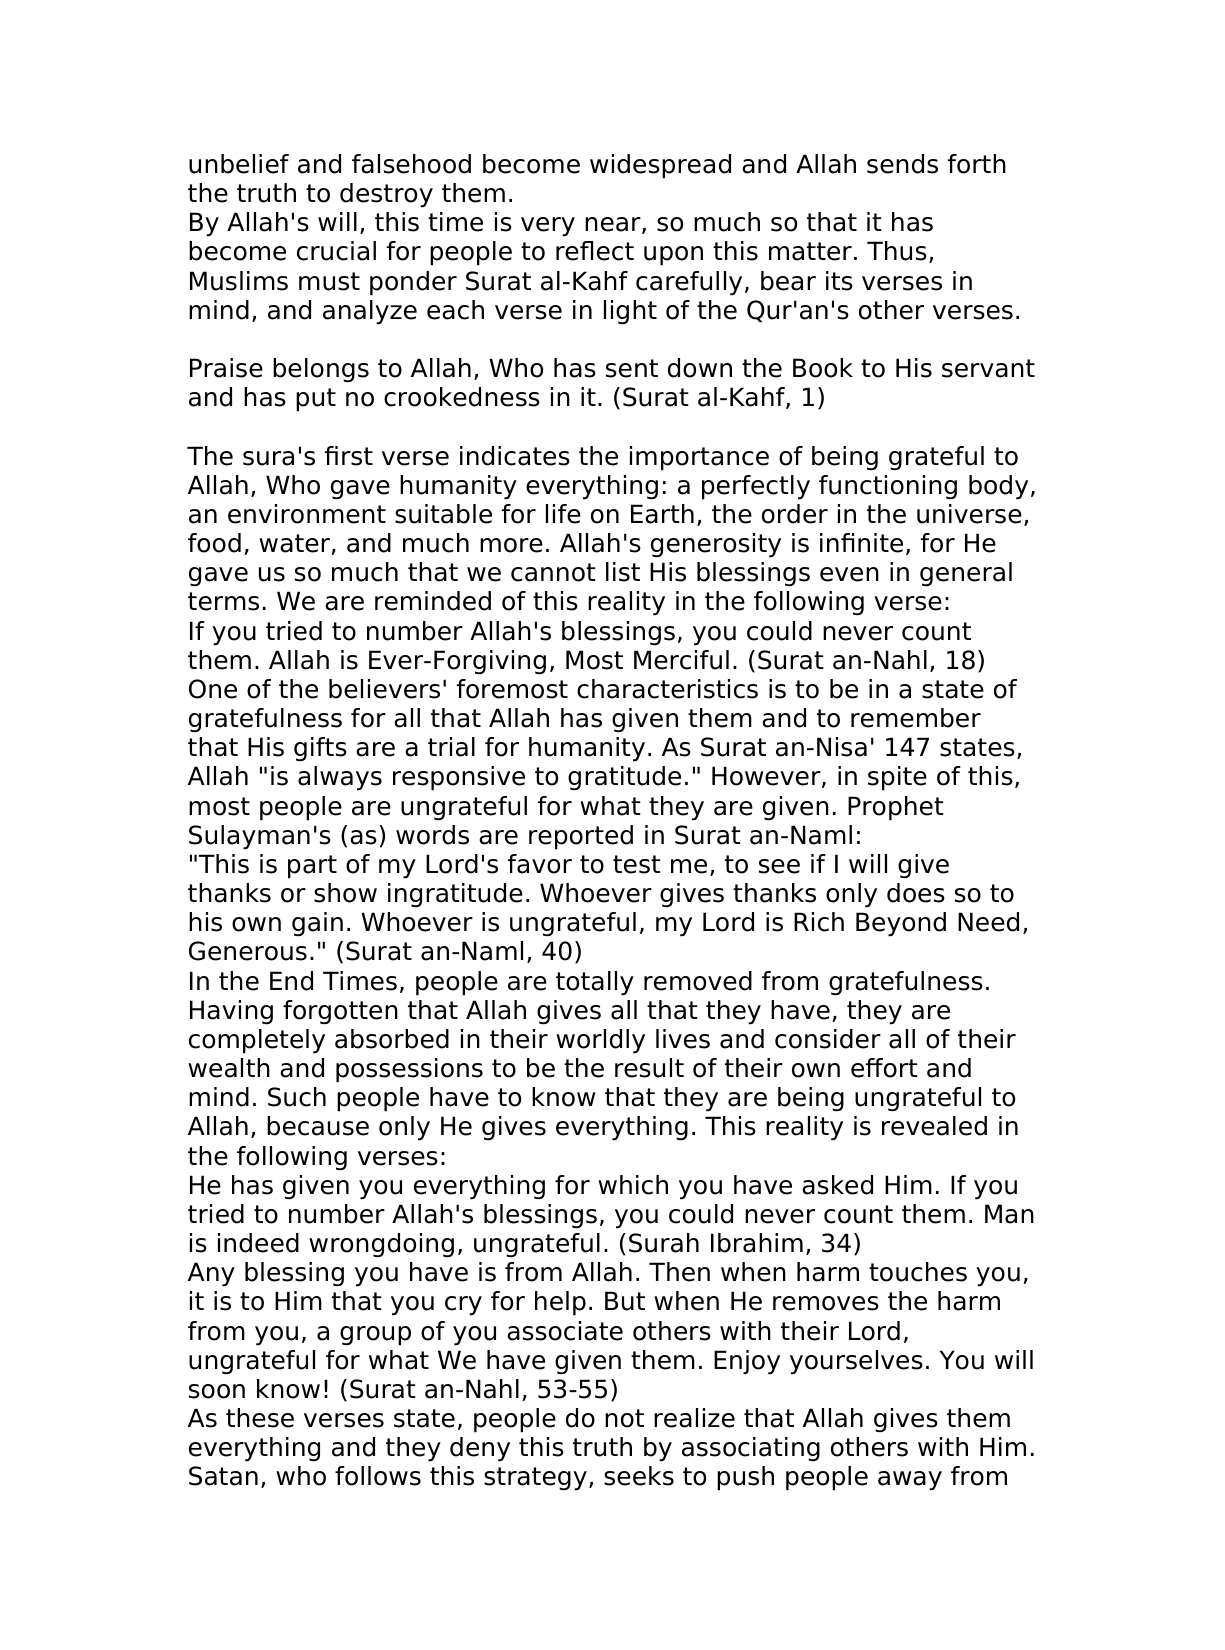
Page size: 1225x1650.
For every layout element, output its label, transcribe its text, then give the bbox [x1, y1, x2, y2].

text unbelief and falsehood become widespread and Allah sends forth the truth to destroy them. [187, 150, 1037, 208]
text By Allah's will, this time is very near, so much so that it has become crucial for people to reflect upon this matter. Thus, Muslims must ponder Surat al-Kahf carefully, bear its verses in mind, and analyze each verse in light of the Qur'an's other verses. [187, 208, 1037, 325]
text The sura's first verse indicates the importance of being grateful to Allah, Who gave humanity everything: a perfectly functioning body, an environment suitable for life on Earth, the order in the universe, food, water, and much more. Allah's generosity is infinite, for He gave us so much that we cannot list His blessings even in general terms. We are reminded of this reality in the following verse: [187, 442, 1037, 617]
text As these verses state, people do not realize that Allah gives them everything and they deny this truth by associating others with Him. Satan, who follows this strategy, seeks to push people away from [187, 1404, 1037, 1492]
text He has given you everything for which you have asked Him. If you tried to number Allah's blessings, you could never count them. Man is indeed wrongdoing, ungrateful. (Surah Ibrahim, 34) [187, 1171, 1037, 1258]
text In the End Times, people are totally removed from gratefulness. Having forgotten that Allah gives all that they have, they are completely absorbed in their worldly lives and consider all of their wealth and possessions to be the result of their own effort and mind. Such people have to know that they are being ungrateful to Allah, because only He gives everything. This reality is revealed in the following verses: [187, 967, 1037, 1171]
text One of the believers' foremost characteristics is to be in a state of gratefulness for all that Allah has given them and to remember that His gifts are a trial for humanity. As Surat an-Nisa' 147 states, Allah "is always responsive to gratitude." However, in spite of this, most people are ungrateful for what they are given. Prophet Sulayman's (as) words are reported in Surat an-Naml: [187, 675, 1037, 850]
text "This is part of my Lord's favor to test me, to see if I will give thanks or show ingratitude. Whoever gives thanks only does so to his own gain. Whoever is ungrateful, my Lord is Rich Beyond Need, Generous." (Surat an-Naml, 40) [187, 850, 1037, 967]
text If you tried to number Allah's blessings, you could never count them. Allah is Ever-Forgiving, Most Merciful. (Surat an-Nahl, 18) [187, 617, 1037, 675]
text Any blessing you have is from Allah. Then when harm touches you, it is to Him that you cry for help. But when He removes the harm from you, a group of you associate others with their Lord, ungrateful for what We have given them. Enjoy yourselves. You will soon know! (Surat an-Nahl, 53-55) [187, 1258, 1037, 1404]
text Praise belongs to Allah, Who has sent down the Book to His servant and has put no crookedness in it. (Surat al-Kahf, 1) [187, 354, 1037, 412]
